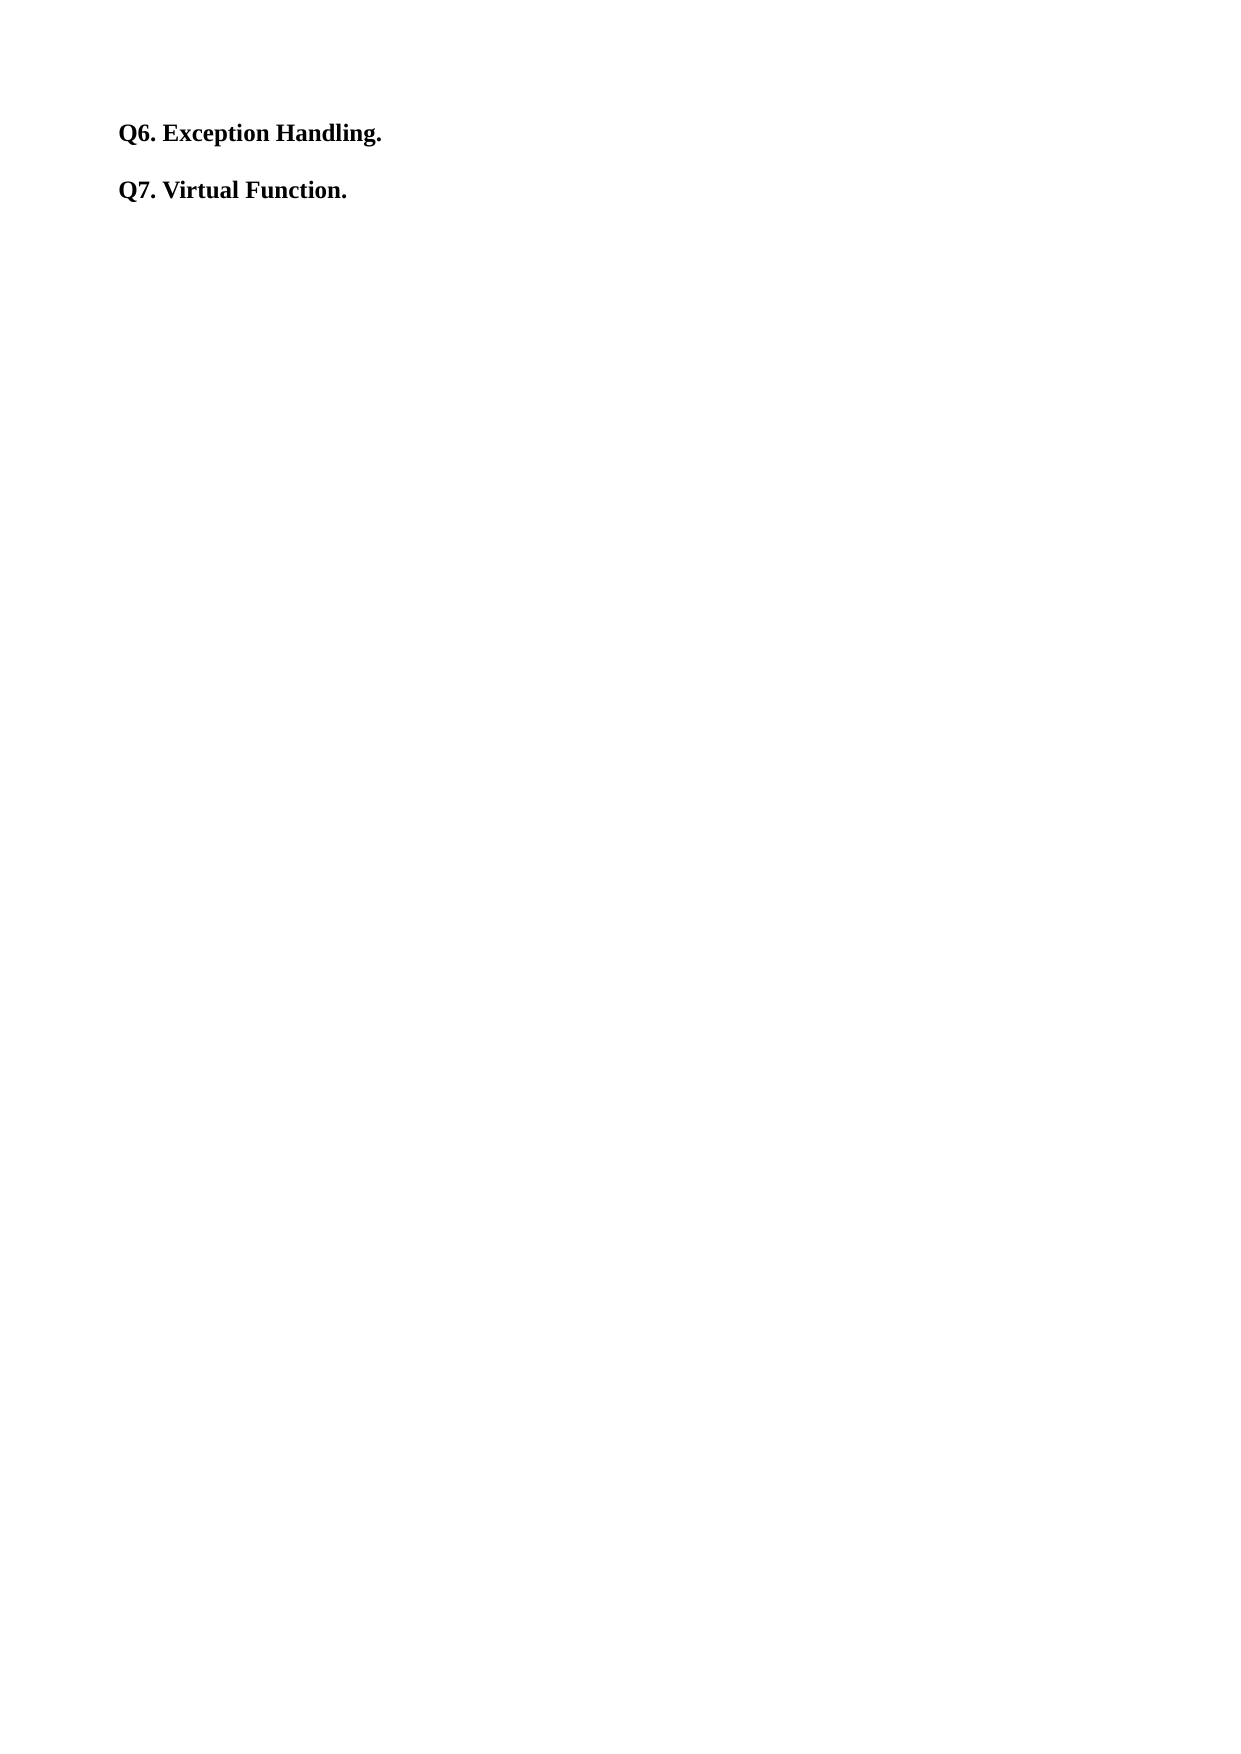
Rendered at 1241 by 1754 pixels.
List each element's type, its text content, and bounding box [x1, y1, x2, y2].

text Q7. Virtual Function. [118, 176, 1122, 204]
text Q6. Exception Handling. [118, 118, 1122, 147]
